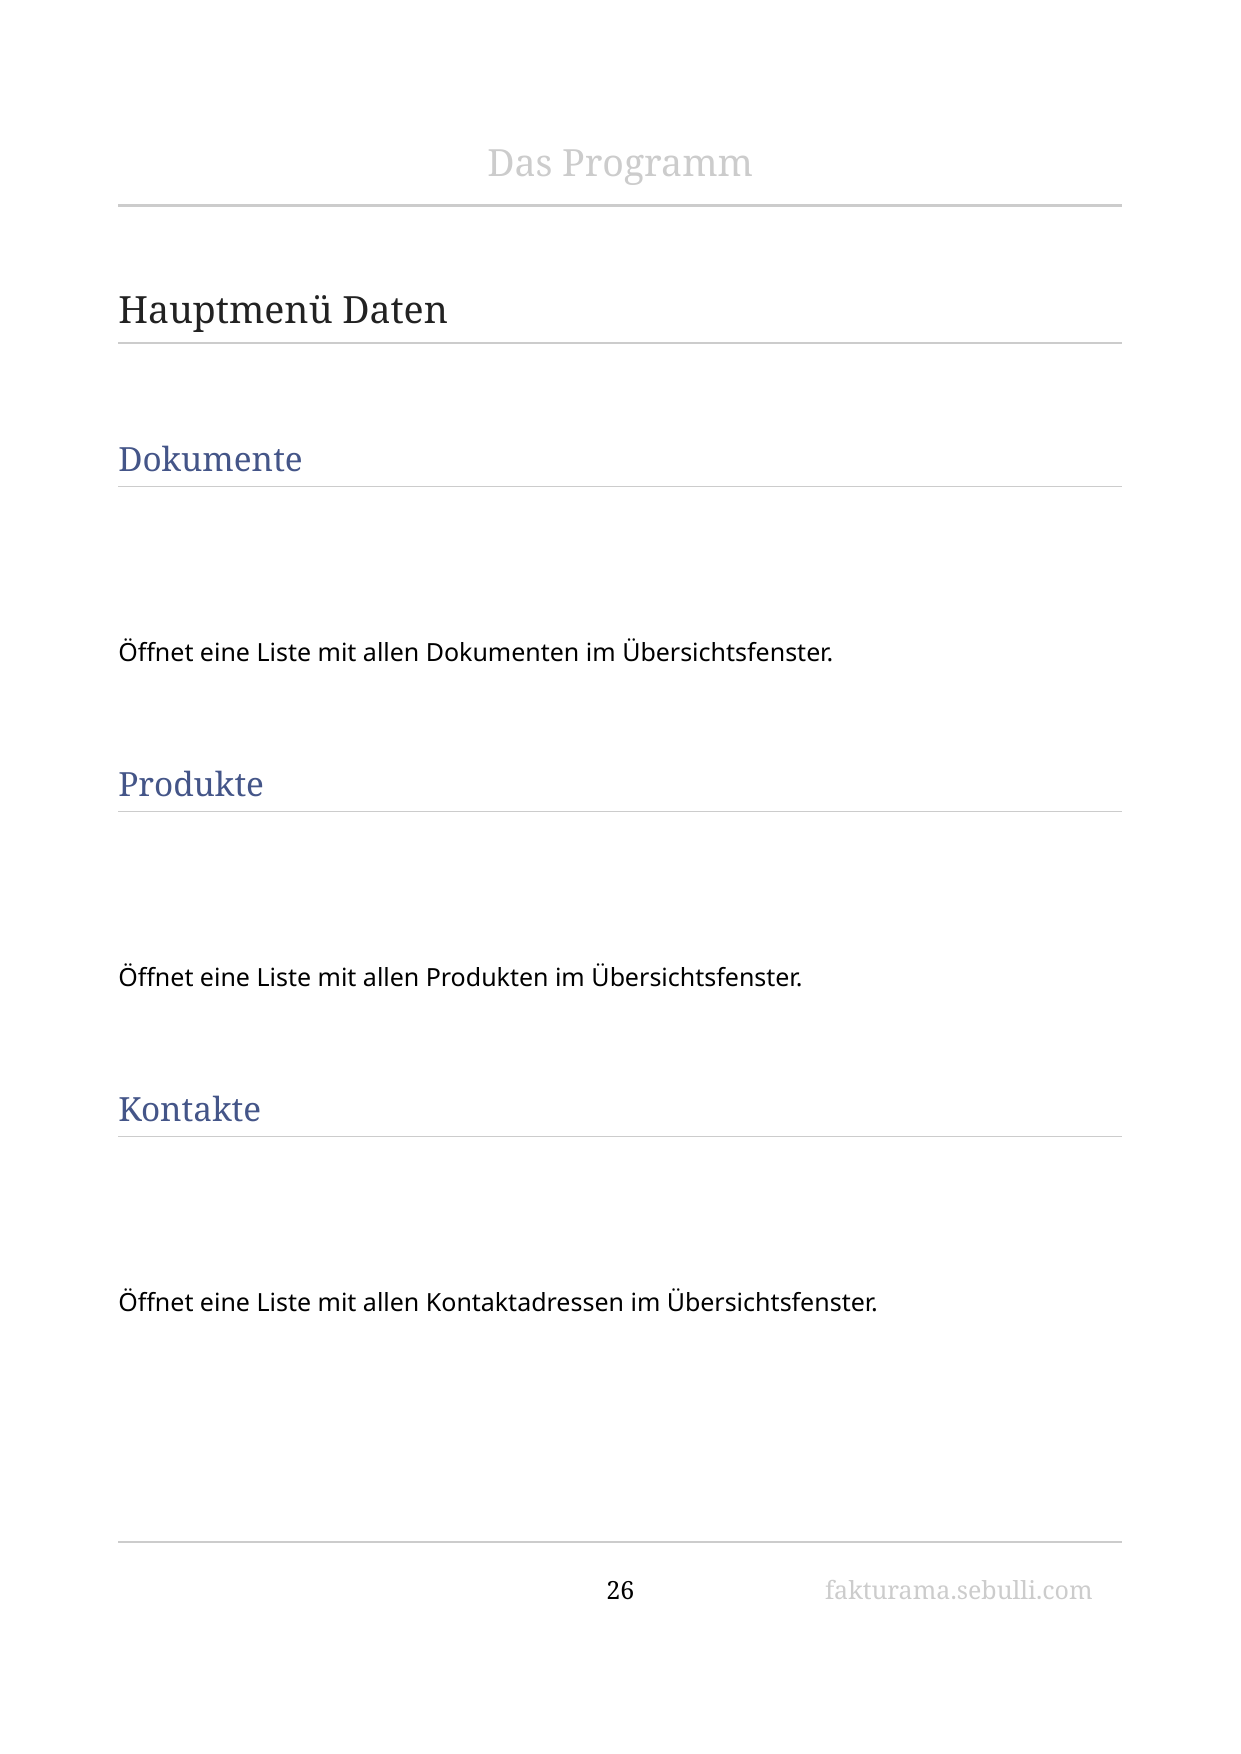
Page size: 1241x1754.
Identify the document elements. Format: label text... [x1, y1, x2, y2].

subtitle Kontakte [118, 1086, 1122, 1136]
subtitle Dokumente [118, 436, 1122, 486]
text Öffnet eine Liste mit allen Dokumenten im Übersichtsfenster. [118, 635, 1122, 669]
text Öffnet eine Liste mit allen Produkten im Übersichtsfenster. [118, 960, 1122, 994]
subtitle Produkte [118, 761, 1122, 811]
subtitle Hauptmenü Daten [118, 283, 1122, 342]
text Öffnet eine Liste mit allen Kontaktadressen im Übersichtsfenster. [118, 1285, 1122, 1319]
